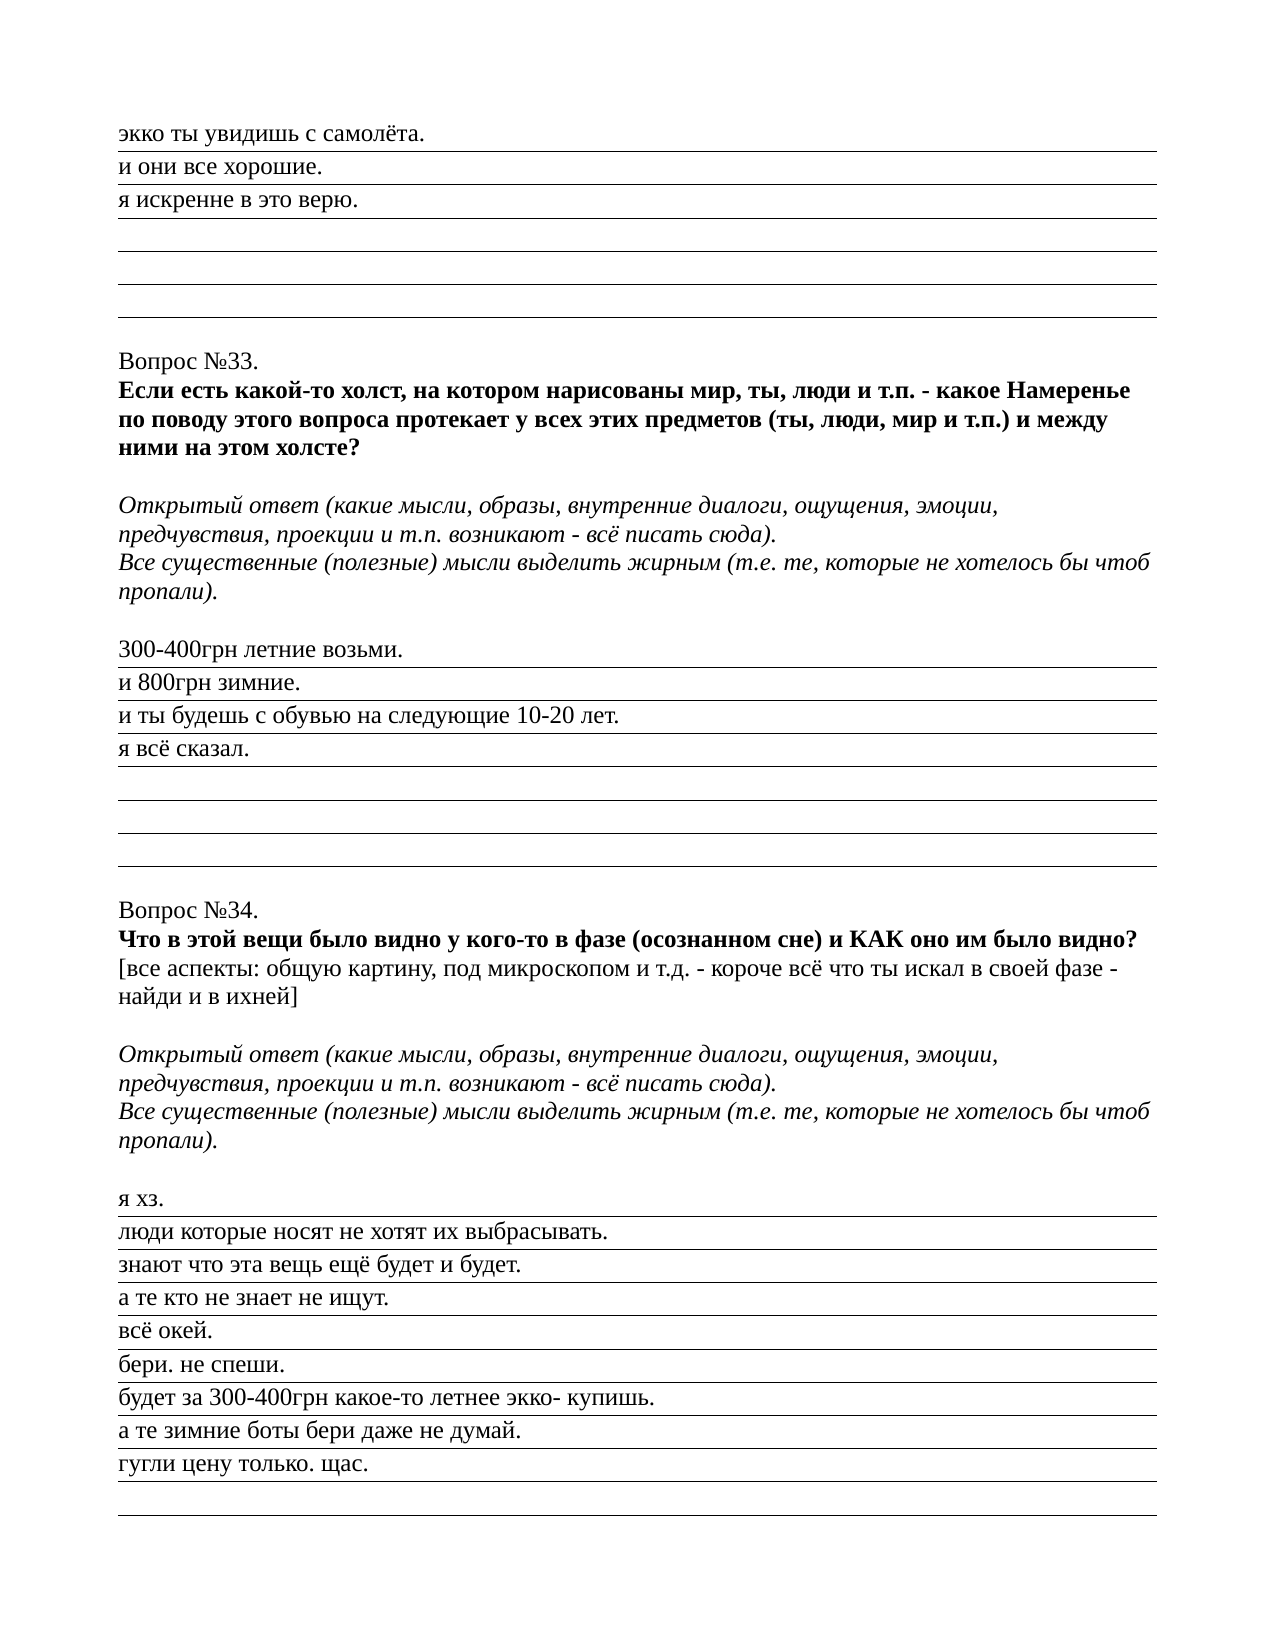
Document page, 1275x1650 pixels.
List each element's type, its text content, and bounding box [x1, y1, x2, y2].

text Открытый ответ (какие мысли, образы, внутренние диалоги, ощущения, эмоции, предчувствия, проекции и т.п. возникают - всё писать сюда). [118, 1039, 1157, 1096]
text всё окей. [118, 1316, 1157, 1349]
text [все аспекты: общую картину, под микроскопом и т.д. - короче всё что ты искал в своей фазе - найди и в ихней] [118, 953, 1157, 1010]
text Открытый ответ (какие мысли, образы, внутренние диалоги, ощущения, эмоции, предчувствия, проекции и т.п. возникают - всё писать сюда). [118, 490, 1157, 547]
text и они все хорошие. [118, 152, 1157, 184]
text я хз. [118, 1183, 1157, 1216]
text гугли цену только. щас. [118, 1449, 1157, 1481]
text а те кто не знает не ищут. [118, 1283, 1157, 1315]
text Все существенные (полезные) мысли выделить жирным (т.е. те, которые не хотелось бы чтоб пропали). [118, 1096, 1157, 1154]
text я искренне в это верю. [118, 185, 1157, 218]
text люди которые носят не хотят их выбрасывать. [118, 1217, 1157, 1249]
text Вопрос №34. [118, 895, 1157, 924]
text будет за 300-400грн какое-то летнее экко- купишь. [118, 1383, 1157, 1415]
text Что в этой вещи было видно у кого-то в фазе (осознанном сне) и КАК оно им было видно? [118, 924, 1157, 953]
text Вопрос №33. [118, 346, 1157, 375]
text я всё сказал. [118, 734, 1157, 766]
text и 800грн зимние. [118, 668, 1157, 700]
text Все существенные (полезные) мысли выделить жирным (т.е. те, которые не хотелось бы чтоб пропали). [118, 547, 1157, 605]
text и ты будешь с обувью на следующие 10-20 лет. [118, 701, 1157, 733]
text а те зимние боты бери даже не думай. [118, 1416, 1157, 1448]
text экко ты увидишь с самолёта. [118, 118, 1157, 151]
text Если есть какой-то холст, на котором нарисованы мир, ты, люди и т.п. - какое Намеренье по поводу этого вопроса протекает у всех этих предметов (ты, люди, мир и т.п.) и между ними на этом холсте? [118, 375, 1157, 461]
text знают что эта вещь ещё будет и будет. [118, 1250, 1157, 1282]
text 300-400грн летние возьми. [118, 634, 1157, 667]
text бери. не спеши. [118, 1350, 1157, 1382]
